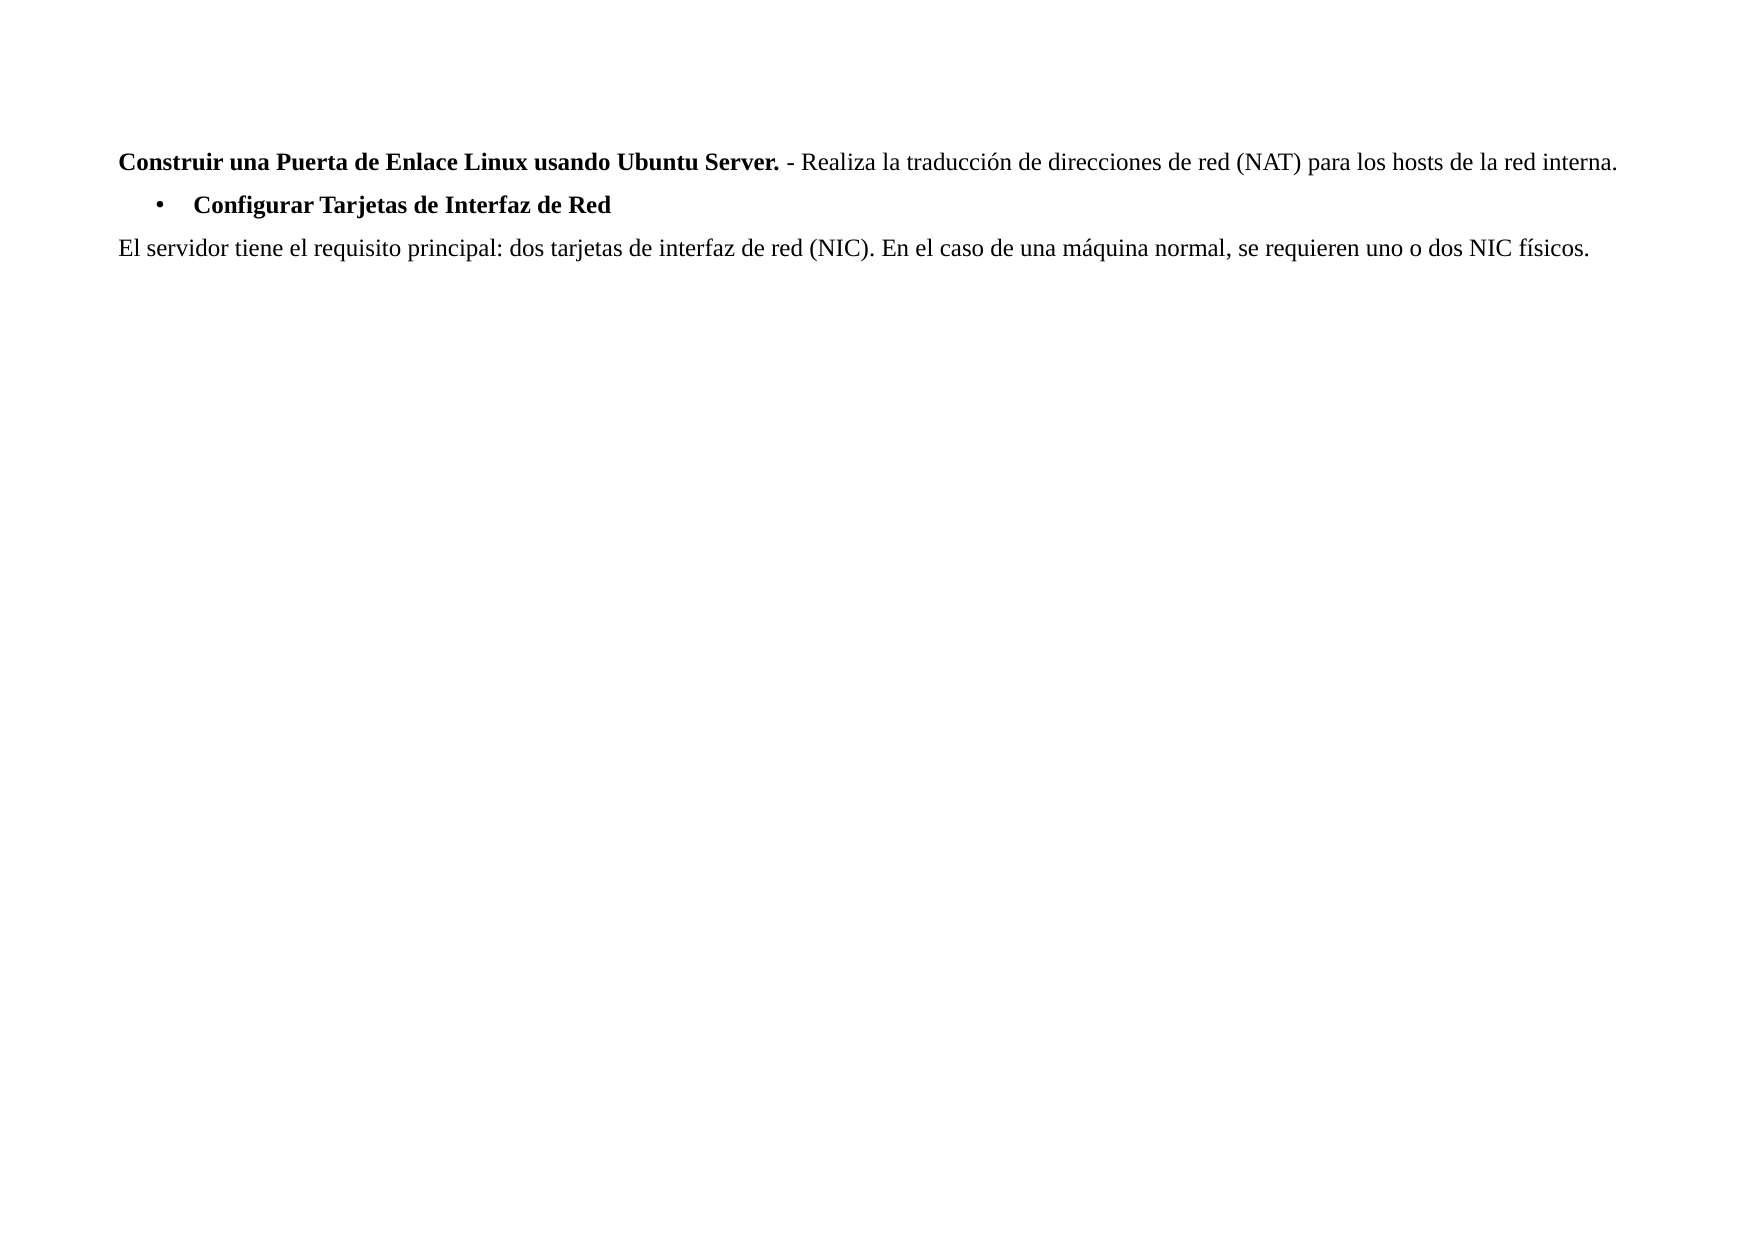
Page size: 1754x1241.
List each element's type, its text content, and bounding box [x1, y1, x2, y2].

list Configurar Tarjetas de Interfaz de Red [156, 190, 1636, 219]
text Construir una Puerta de Enlace Linux usando Ubuntu Server. - Realiza la traducción de direcciones de red (NAT) para los hosts de la red interna. [118, 147, 1636, 176]
text El servidor tiene el requisito principal: dos tarjetas de interfaz de red (NIC). En el caso de una máquina normal, se requieren uno o dos NIC físicos. [118, 233, 1636, 262]
